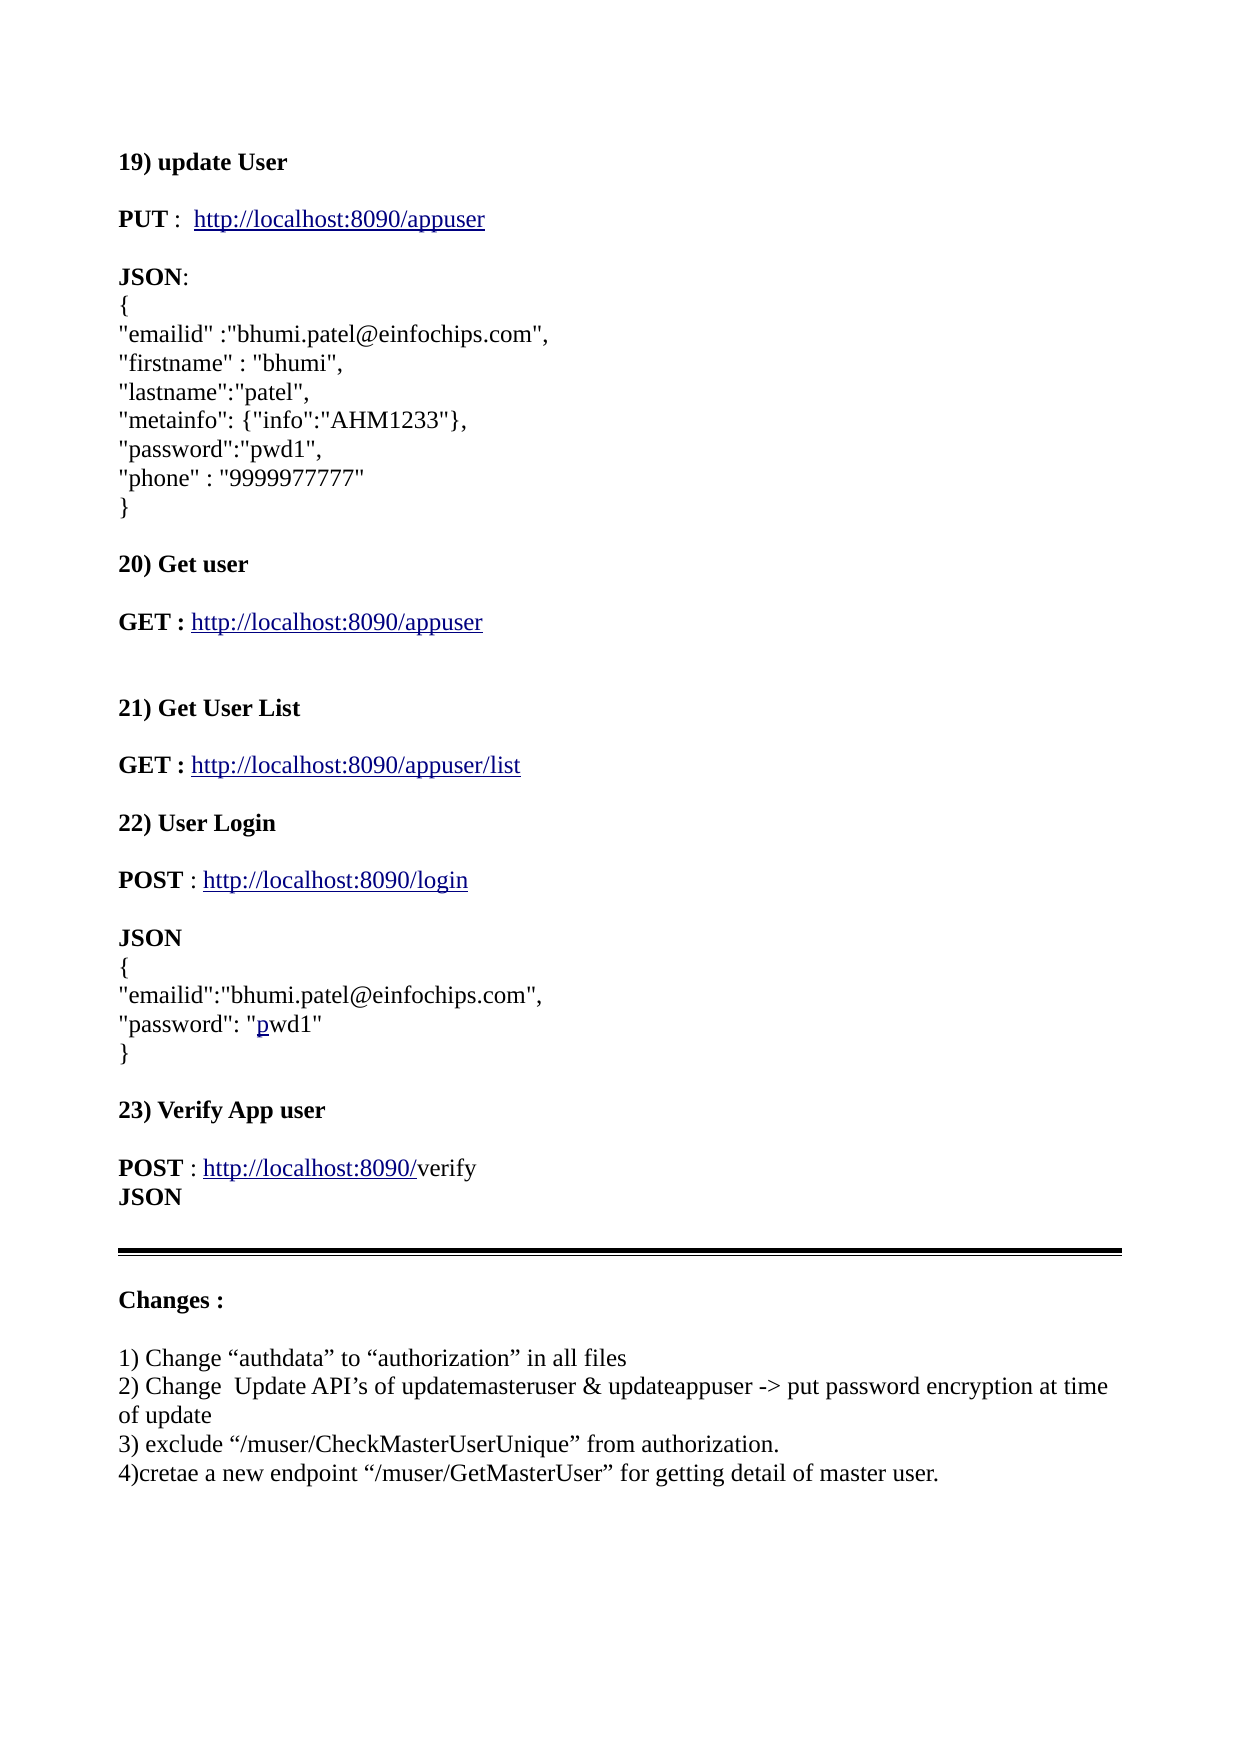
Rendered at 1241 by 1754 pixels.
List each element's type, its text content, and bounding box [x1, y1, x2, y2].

text JSON: [118, 262, 1122, 291]
text "lastname":"patel", [118, 377, 1122, 406]
text "password":"pwd1", [118, 434, 1122, 463]
text { [118, 291, 1122, 319]
text 22) User Login [118, 808, 1122, 837]
text JSON [118, 923, 1122, 952]
text 21) Get User List [118, 693, 1122, 722]
text "emailid":"bhumi.patel@einfochips.com", [118, 981, 1122, 1009]
text Changes : [118, 1285, 1122, 1314]
text PUT : http://localhost:8090/appuser [118, 204, 1122, 233]
text 3) exclude “/muser/CheckMasterUserUnique” from authorization. [118, 1429, 1122, 1458]
text 2) Change Update API’s of updatemasteruser & updateappuser -> put password encryption at time of update [118, 1371, 1122, 1429]
text } [118, 1038, 1122, 1067]
text GET : http://localhost:8090/appuser [118, 607, 1122, 636]
text "phone" : "9999977777" [118, 463, 1122, 492]
text GET : http://localhost:8090/appuser/list [118, 751, 1122, 779]
text 4)cretae a new endpoint “/muser/GetMasterUser” for getting detail of master user. [118, 1458, 1122, 1486]
text { [118, 952, 1122, 981]
text POST : http://localhost:8090/login [118, 866, 1122, 894]
text "password": "pwd1" [118, 1009, 1122, 1038]
text 1) Change “authdata” to “authorization” in all files [118, 1343, 1122, 1371]
text 19) update User [118, 147, 1122, 176]
text POST : http://localhost:8090/verify [118, 1153, 1122, 1182]
text "metainfo": {"info":"AHM1233"}, [118, 406, 1122, 434]
text JSON [118, 1182, 1122, 1211]
text 20) Get user [118, 549, 1122, 578]
text } [118, 492, 1122, 521]
text "emailid" :"bhumi.patel@einfochips.com", [118, 319, 1122, 348]
text 23) Verify App user [118, 1096, 1122, 1124]
text "firstname" : "bhumi", [118, 348, 1122, 377]
